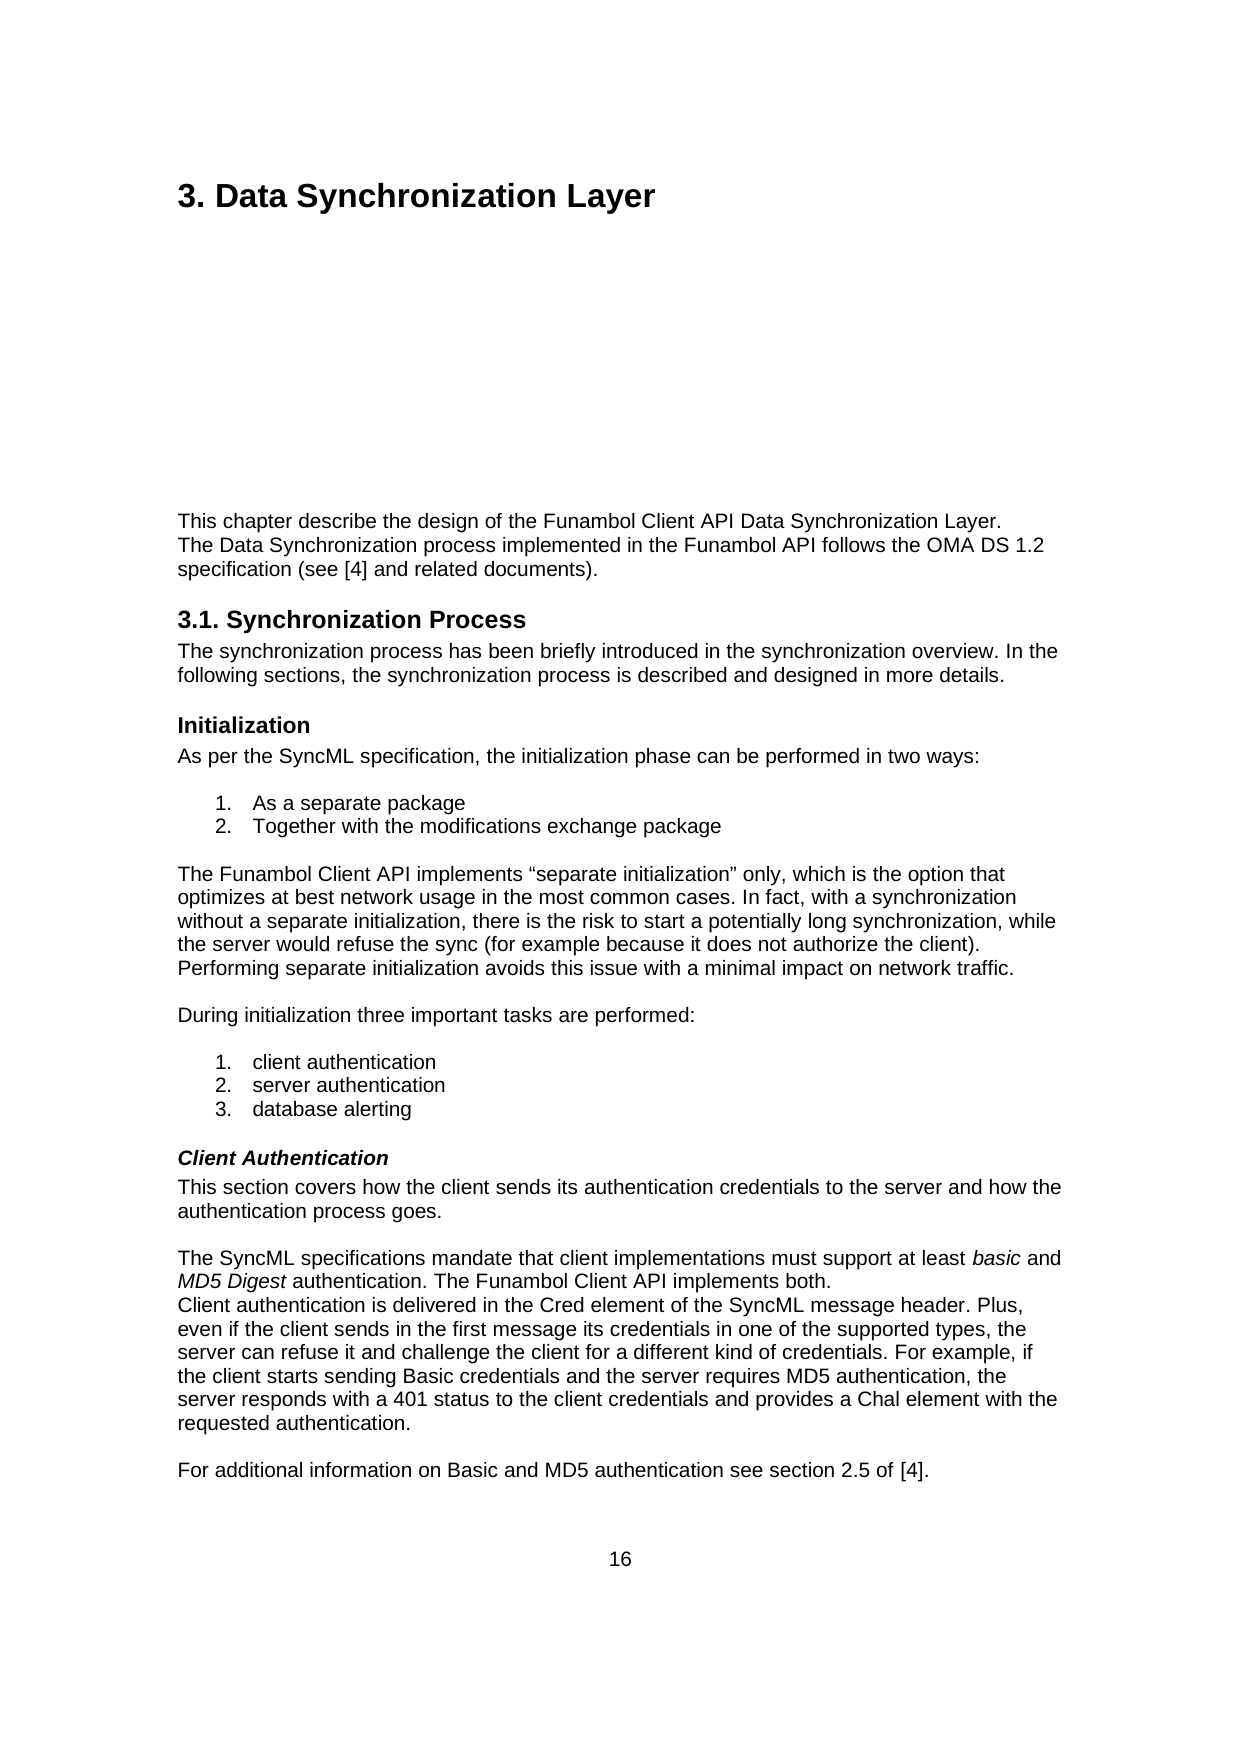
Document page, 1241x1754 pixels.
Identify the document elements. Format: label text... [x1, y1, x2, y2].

list As a separate package [215, 791, 1063, 815]
subtitle Synchronization Process [177, 606, 1063, 634]
text For additional information on Basic and MD5 authentication see section 2.5 of [4]. [177, 1458, 1063, 1482]
text As per the SyncML specification, the initialization phase can be performed in two ways: [177, 744, 1063, 768]
text The synchronization process has been briefly introduced in the synchronization overview. In the following sections, the synchronization process is described and designed in more details. [177, 640, 1063, 687]
list Together with the modifications exchange package [215, 815, 1063, 838]
subtitle Client Authentication [177, 1146, 1063, 1169]
text During initialization three important tasks are performed: [177, 1003, 1063, 1027]
text The Funambol Client API implements “separate initialization” only, which is the option that optimizes at best network usage in the most common cases. In fact, with a synchronization without a separate initialization, there is the risk to start a potentially long synchronization, while the server would refuse the sync (for example because it does not authorize the client). Performing separate initialization avoids this issue with a minimal impact on network traffic. [177, 862, 1063, 980]
list client authentication [215, 1050, 1063, 1074]
text The Data Synchronization process implemented in the Funambol API follows the OMA DS 1.2 specification (see [4] and related documents). [177, 533, 1063, 581]
text This section covers how the client sends its authentication credentials to the server and how the authentication process goes. [177, 1176, 1063, 1223]
text This chapter describe the design of the Funambol Client API Data Synchronization Layer. [177, 510, 1063, 533]
subtitle Initialization [177, 712, 1063, 738]
list server authentication [215, 1074, 1063, 1097]
subtitle Data Synchronization Layer [177, 177, 1063, 215]
list database alerting [215, 1097, 1063, 1121]
text The SyncML specifications mandate that client implementations must support at least basic and MD5 Digest authentication. The Funambol Client API implements both. [177, 1246, 1063, 1293]
text Client authentication is delivered in the Cred element of the SyncML message header. Plus, even if the client sends in the first message its credentials in one of the supported types, the server can refuse it and challenge the client for a different kind of credentials. For example, if the client starts sending Basic credentials and the server requires MD5 authentication, the server responds with a 401 status to the client credentials and provides a Chal element with the requested authentication. [177, 1293, 1063, 1435]
